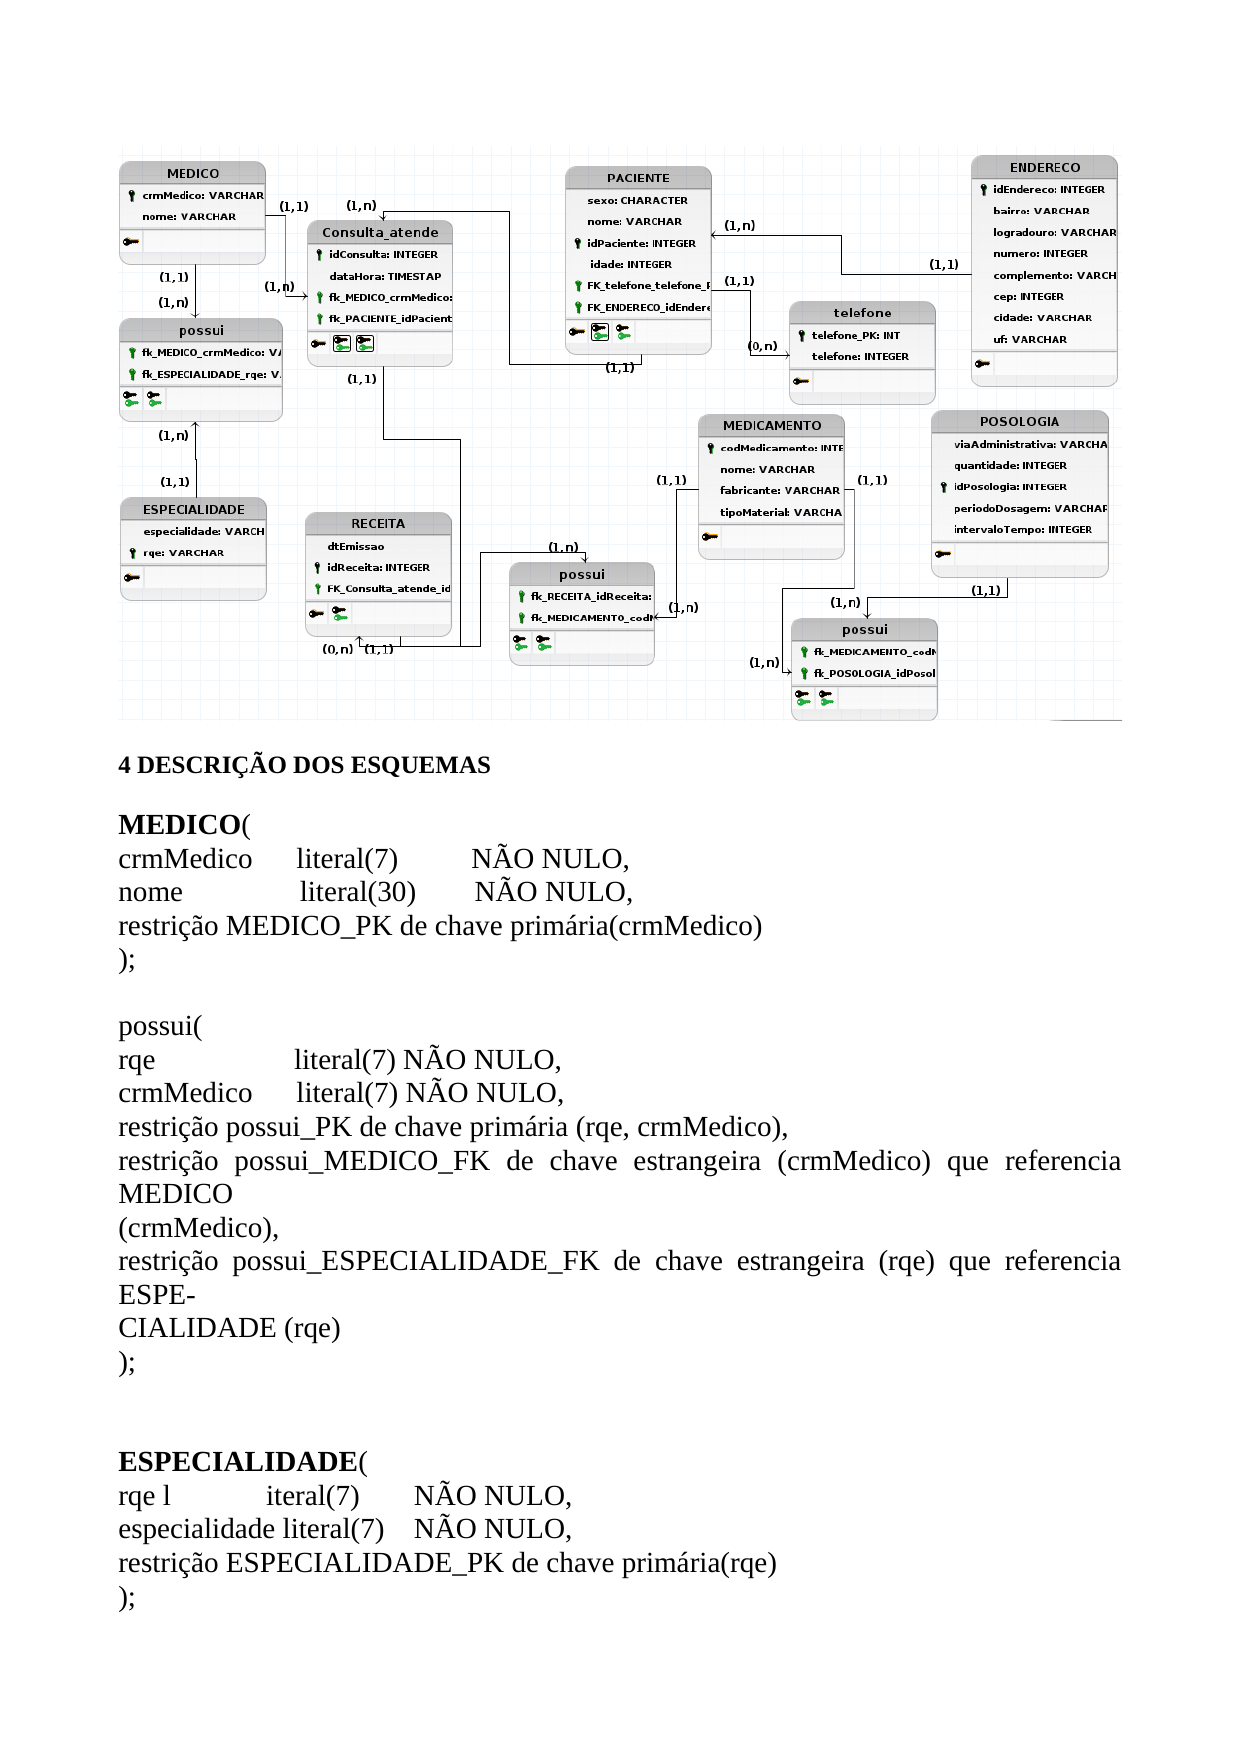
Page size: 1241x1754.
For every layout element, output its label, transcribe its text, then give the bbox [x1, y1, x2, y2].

text restrição ESPECIALIDADE_PK de chave primária(rqe) [118, 1545, 1122, 1579]
text especialidade literal(7) NÃO NULO, [118, 1512, 1122, 1545]
text 4 DESCRIÇÃO DOS ESQUEMAS [118, 750, 1122, 778]
text crmMedico literal(7) NÃO NULO, [118, 841, 1122, 874]
text rqe l iteral(7) NÃO NULO, [118, 1478, 1122, 1512]
text ); [118, 1344, 1122, 1377]
text ); [118, 941, 1122, 975]
text (crmMedico), [118, 1210, 1122, 1243]
text crmMedico literal(7) NÃO NULO, [118, 1076, 1122, 1109]
text MEDICO( [118, 807, 1122, 841]
text restrição possui_ESPECIALIDADE_FK de chave estrangeira (rqe) que referencia ESPE- [118, 1243, 1122, 1310]
text CIALIDADE (rqe) [118, 1310, 1122, 1344]
text possui( [118, 1008, 1122, 1042]
picture [118, 146, 1123, 721]
text restrição possui_PK de chave primária (rqe, crmMedico), [118, 1109, 1122, 1143]
text ); [118, 1579, 1122, 1612]
text restrição MEDICO_PK de chave primária(crmMedico) [118, 908, 1122, 941]
text nome literal(30) NÃO NULO, [118, 874, 1122, 908]
text restrição possui_MEDICO_FK de chave estrangeira (crmMedico) que referencia MEDICO [118, 1143, 1122, 1210]
text rqe literal(7) NÃO NULO, [118, 1042, 1122, 1076]
text ESPECIALIDADE( [118, 1444, 1122, 1478]
